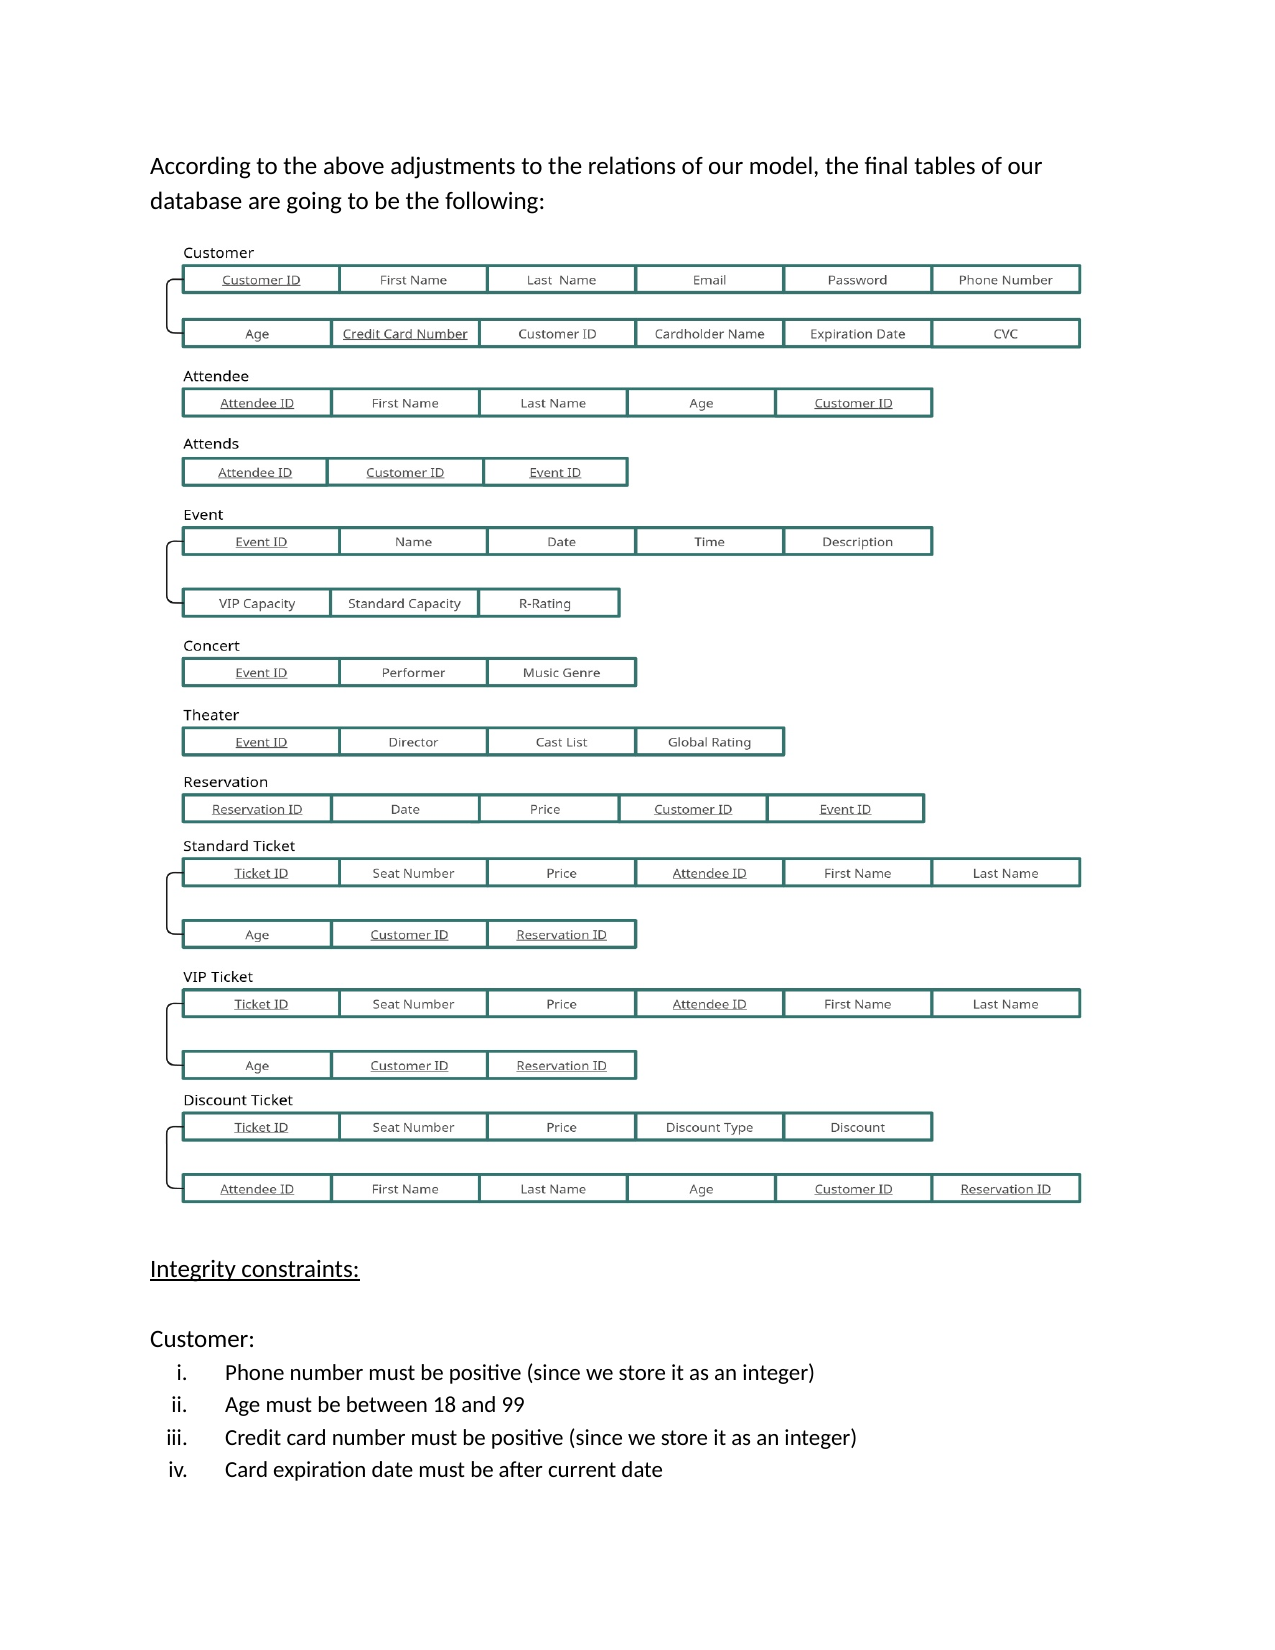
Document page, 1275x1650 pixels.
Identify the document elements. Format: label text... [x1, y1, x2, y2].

text Integrity constraints: [150, 1253, 1125, 1284]
list Card expiration date must be after current date [187, 1455, 1125, 1483]
list Age must be between 18 and 99 [187, 1391, 1125, 1418]
list Credit card number must be positive (since we store it as an integer) [187, 1423, 1125, 1451]
list Phone number must be positive (since we store it as an integer) [187, 1358, 1125, 1386]
text According to the above adjustments to the relations of our model, the final tables of our database are going to be the following: [150, 150, 1125, 1217]
text Customer: [150, 1323, 1125, 1354]
